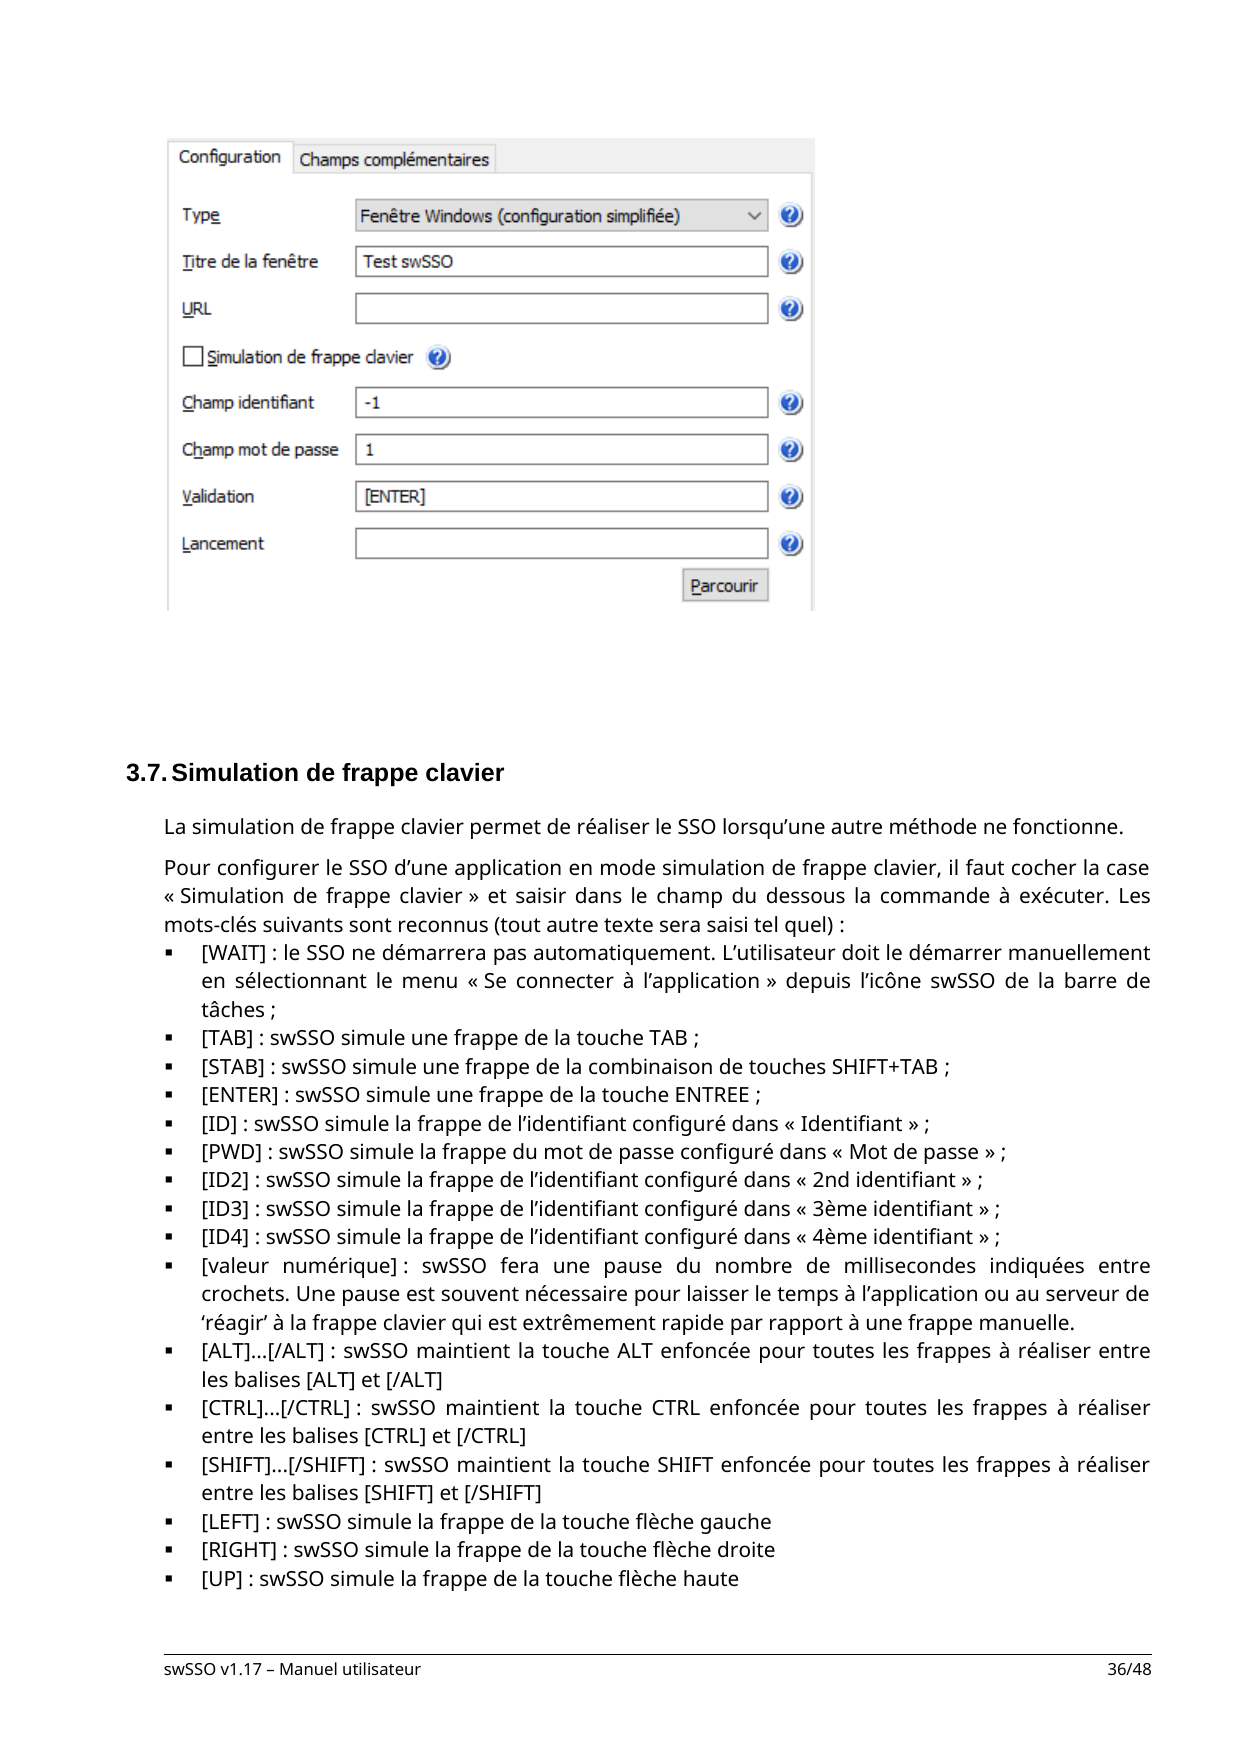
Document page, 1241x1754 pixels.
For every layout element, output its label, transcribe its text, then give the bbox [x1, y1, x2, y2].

list [ID] : swSSO simule la frappe de l’identifiant configuré dans « Identifiant » ; [164, 1109, 1152, 1137]
list [ENTER] : swSSO simule une frappe de la touche ENTREE ; [164, 1080, 1152, 1109]
list [SHIFT]...[/SHIFT] : swSSO maintient la touche SHIFT enfoncée pour toutes les frappes à réaliser entre les balises [SHIFT] et [/SHIFT] [164, 1450, 1152, 1507]
list [ALT]...[/ALT] : swSSO maintient la touche ALT enfoncée pour toutes les frappes à réaliser entre les balises [ALT] et [/ALT] [164, 1336, 1152, 1393]
picture [166, 138, 816, 611]
list [valeur numérique] : swSSO fera une pause du nombre de millisecondes indiquées entre crochets. Une pause est souvent nécessaire pour laisser le temps à l’application ou au serveur de ‘réagir’ à la frappe clavier qui est extrêmement rapide par rapport à une frappe manuelle. [164, 1251, 1152, 1336]
list [TAB] : swSSO simule une frappe de la touche TAB ; [164, 1023, 1152, 1052]
list [ID4] : swSSO simule la frappe de l’identifiant configuré dans « 4ème identifiant » ; [164, 1222, 1152, 1251]
list [PWD] : swSSO simule la frappe du mot de passe configuré dans « Mot de passe » ; [164, 1137, 1152, 1166]
list [WAIT] : le SSO ne démarrera pas automatiquement. L’utilisateur doit le démarrer manuellement en sélectionnant le menu « Se connecter à l’application » depuis l’icône swSSO de la barre de tâches ; [164, 938, 1152, 1023]
list [LEFT] : swSSO simule la frappe de la touche flèche gauche [164, 1507, 1152, 1535]
list [RIGHT] : swSSO simule la frappe de la touche flèche droite [164, 1535, 1152, 1564]
list [STAB] : swSSO simule une frappe de la combinaison de touches SHIFT+TAB ; [164, 1052, 1152, 1080]
text Pour configurer le SSO d’une application en mode simulation de frappe clavier, il faut cocher la case « Simulation de frappe clavier » et saisir dans le champ du dessous la commande à exécuter. Les mots-clés suivants sont reconnus (tout autre texte sera saisi tel quel) : [164, 853, 1152, 938]
list [UP] : swSSO simule la frappe de la touche flèche haute [164, 1564, 1152, 1592]
list [ID3] : swSSO simule la frappe de l’identifiant configuré dans « 3ème identifiant » ; [164, 1194, 1152, 1222]
list [ID2] : swSSO simule la frappe de l’identifiant configuré dans « 2nd identifiant » ; [164, 1166, 1152, 1194]
list [CTRL]...[/CTRL] : swSSO maintient la touche CTRL enfoncée pour toutes les frappes à réaliser entre les balises [CTRL] et [/CTRL] [164, 1393, 1152, 1450]
subtitle Simulation de frappe clavier [126, 758, 1152, 787]
text La simulation de frappe clavier permet de réaliser le SSO lorsqu’une autre méthode ne fonctionne. [164, 812, 1152, 840]
